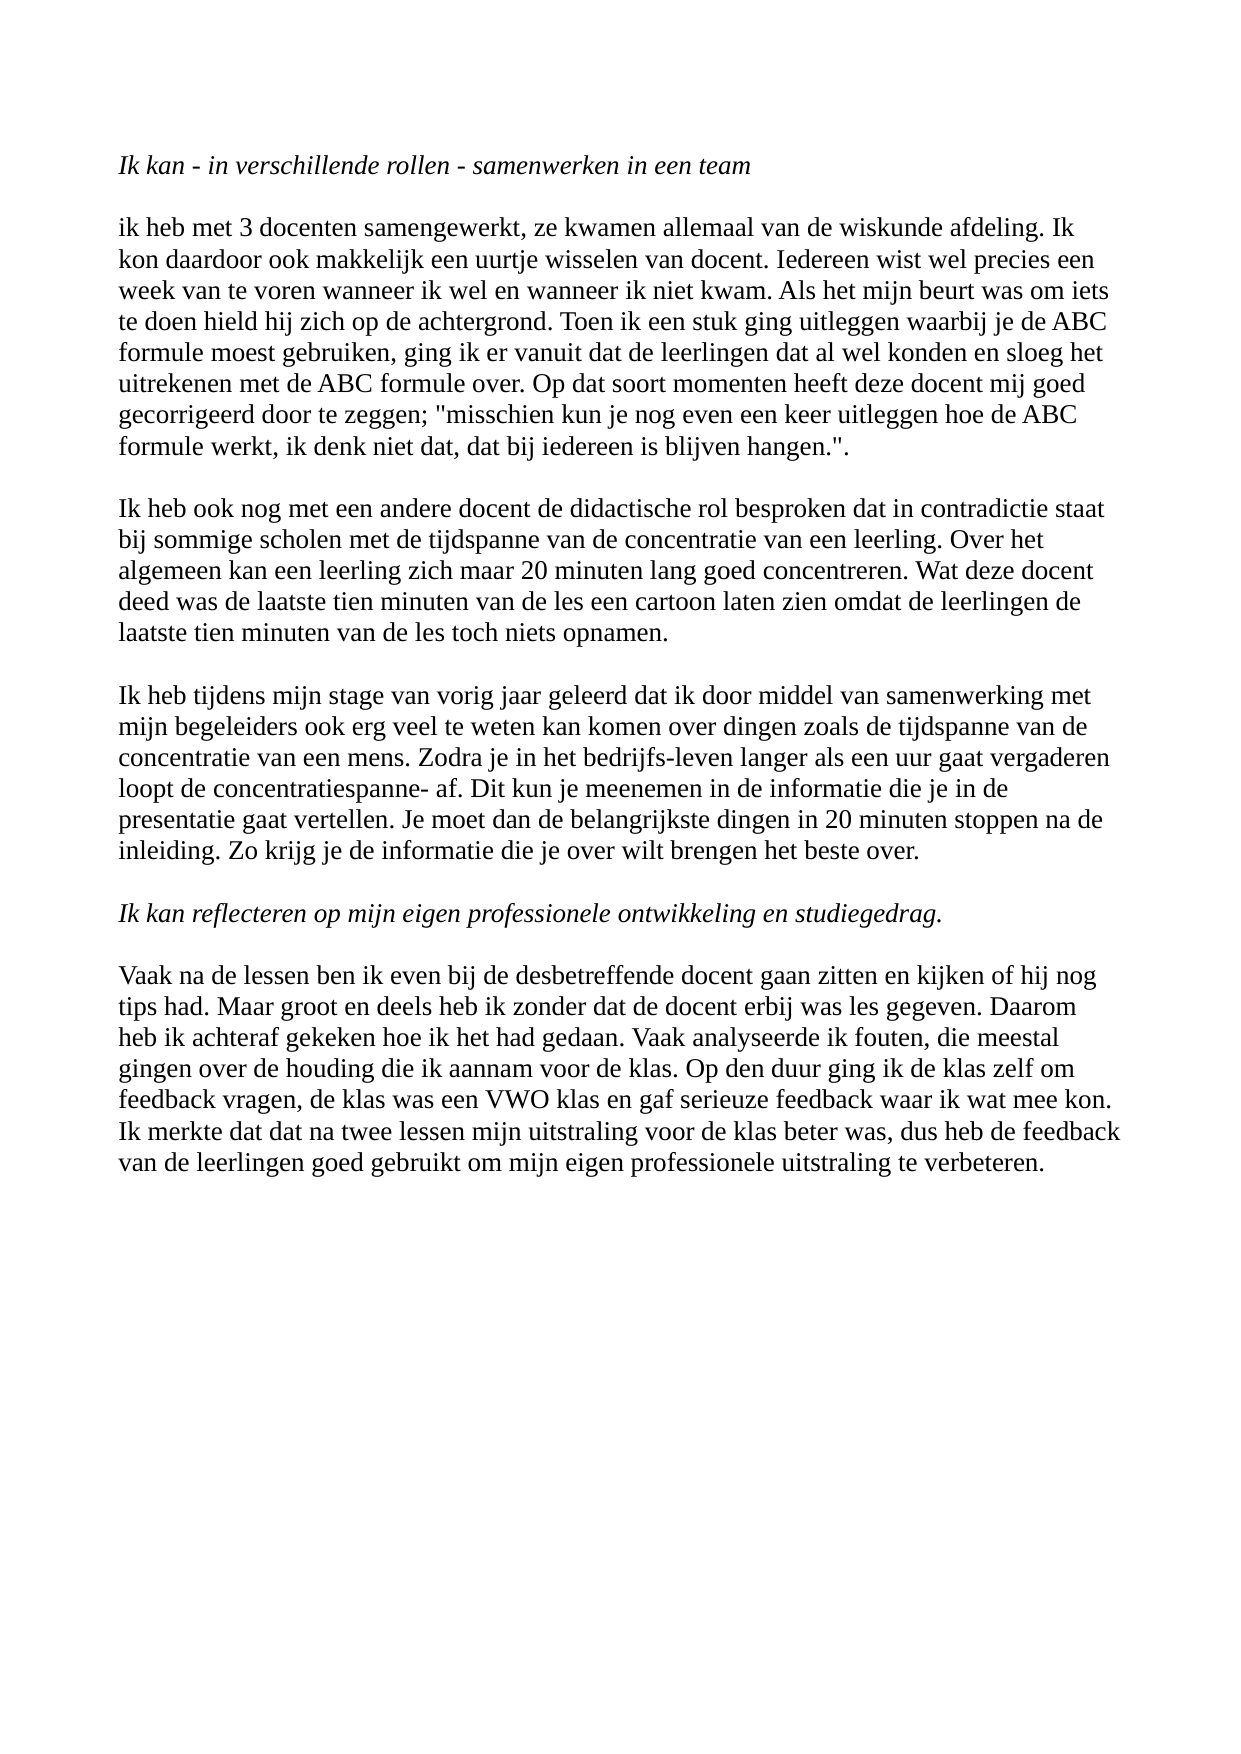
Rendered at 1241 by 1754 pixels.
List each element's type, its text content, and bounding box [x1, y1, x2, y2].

text Vaak na de lessen ben ik even bij de desbetreffende docent gaan zitten en kijken of hij nog tips had. Maar groot en deels heb ik zonder dat de docent erbij was les gegeven. Daarom heb ik achteraf gekeken hoe ik het had gedaan. Vaak analyseerde ik fouten, die meestal gingen over de houding die ik aannam voor de klas. Op den duur ging ik de klas zelf om feedback vragen, de klas was een VWO klas en gaf serieuze feedback waar ik wat mee kon. Ik merkte dat dat na twee lessen mijn uitstraling voor de klas beter was, dus heb de feedback van de leerlingen goed gebruikt om mijn eigen professionele uitstraling te verbeteren. [118, 959, 1122, 1177]
text ik heb met 3 docenten samengewerkt, ze kwamen allemaal van de wiskunde afdeling. Ik kon daardoor ook makkelijk een uurtje wisselen van docent. Iedereen wist wel precies een week van te voren wanneer ik wel en wanneer ik niet kwam. Als het mijn beurt was om iets te doen hield hij zich op de achtergrond. Toen ik een stuk ging uitleggen waarbij je de ABC formule moest gebruiken, ging ik er vanuit dat de leerlingen dat al wel konden en sloeg het uitrekenen met de ABC formule over. Op dat soort momenten heeft deze docent mij goed gecorrigeerd door te zeggen; "misschien kun je nog even een keer uitleggen hoe de ABC formule werkt, ik denk niet dat, dat bij iedereen is blijven hangen.". [118, 212, 1122, 461]
text Ik kan reflecteren op mijn eigen professionele ontwikkeling en studiegedrag. [118, 897, 1122, 928]
text Ik kan - in verschillende rollen - samenwerken in een team [118, 149, 1122, 180]
text Ik heb tijdens mijn stage van vorig jaar geleerd dat ik door middel van samenwerking met mijn begeleiders ook erg veel te weten kan komen over dingen zoals de tijdspanne van de concentratie van een mens. Zodra je in het bedrijfs-leven langer als een uur gaat vergaderen loopt de concentratiespanne- af. Dit kun je meenemen in de informatie die je in de presentatie gaat vertellen. Je moet dan de belangrijkste dingen in 20 minuten stoppen na de inleiding. Zo krijg je de informatie die je over wilt brengen het beste over. [118, 679, 1122, 866]
text Ik heb ook nog met een andere docent de didactische rol besproken dat in contradictie staat bij sommige scholen met de tijdspanne van de concentratie van een leerling. Over het algemeen kan een leerling zich maar 20 minuten lang goed concentreren. Wat deze docent deed was de laatste tien minuten van de les een cartoon laten zien omdat de leerlingen de laatste tien minuten van de les toch niets opnamen. [118, 492, 1122, 648]
